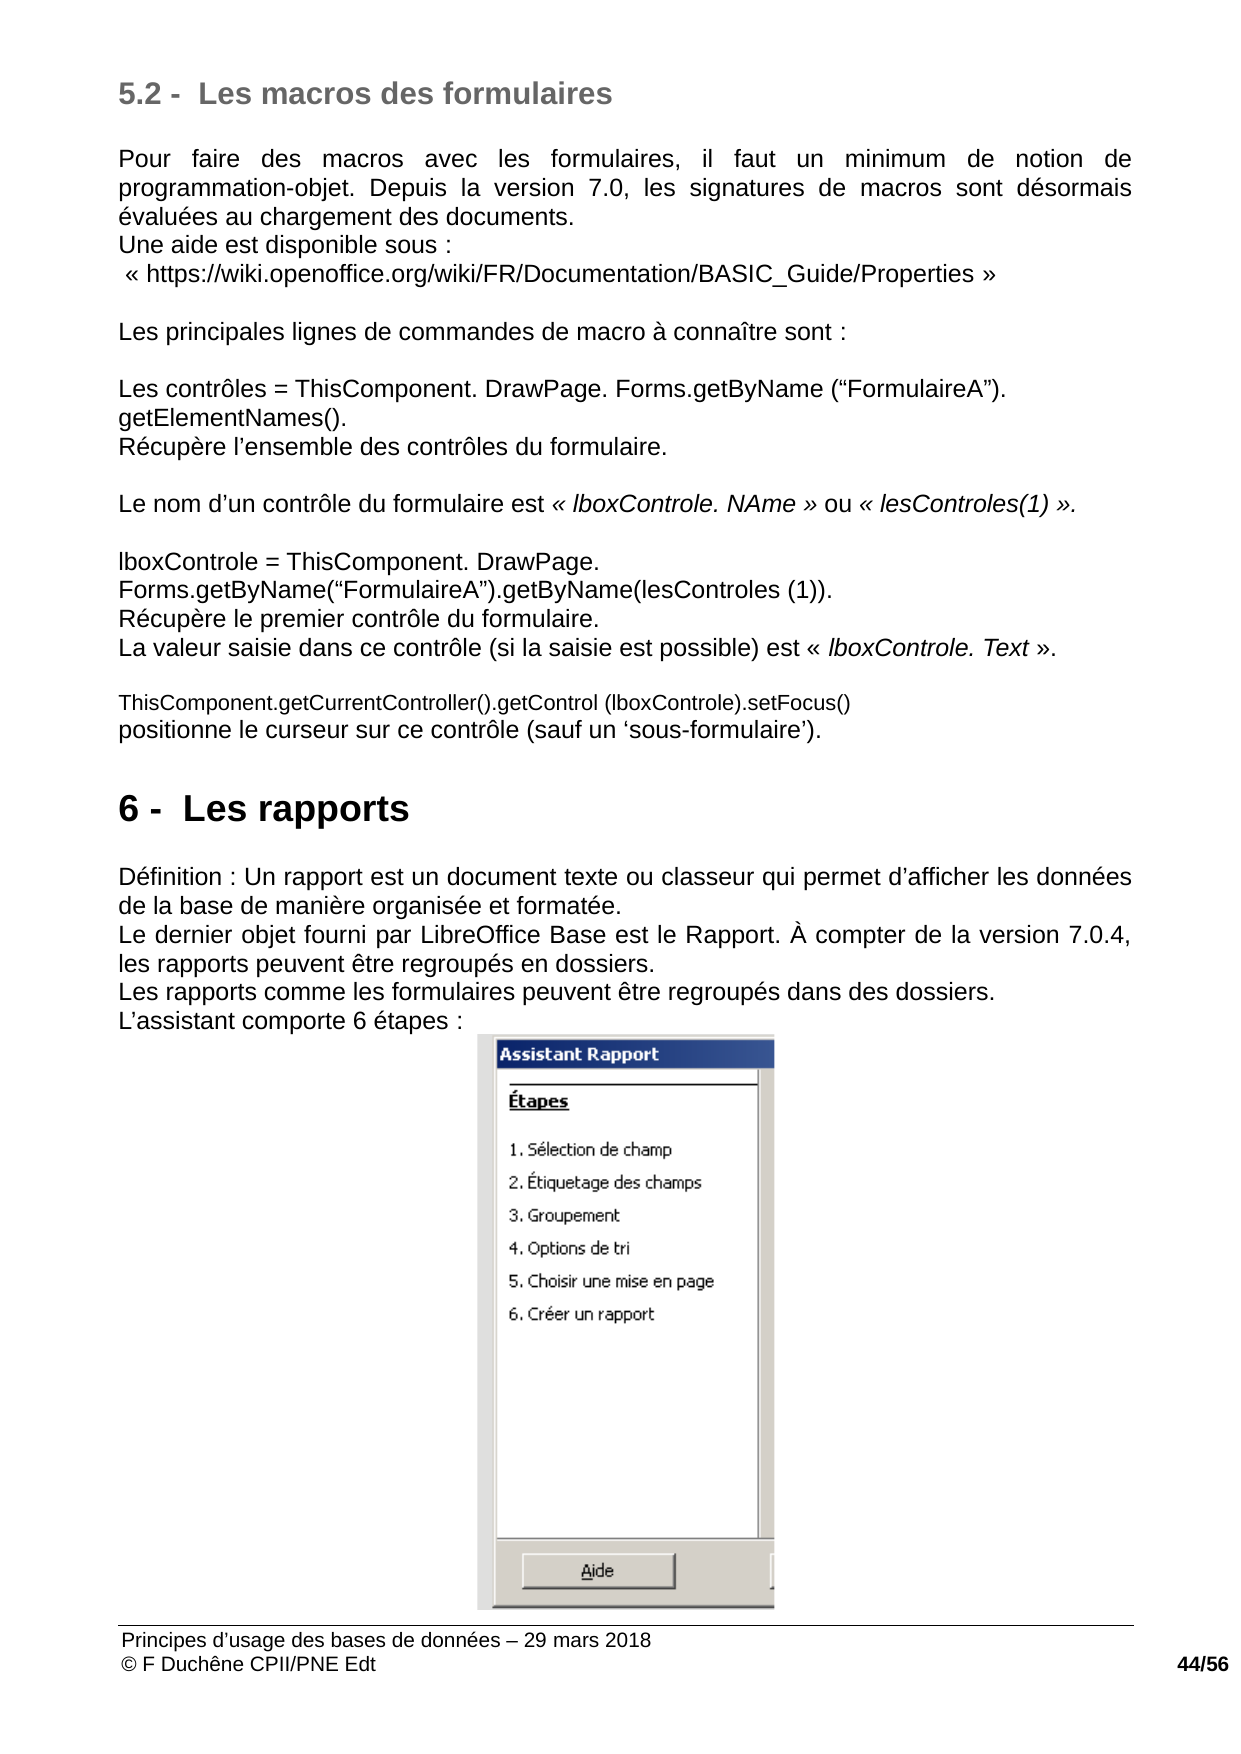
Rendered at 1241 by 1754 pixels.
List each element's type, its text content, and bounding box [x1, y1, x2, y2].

text Le nom d’un contrôle du formulaire est « lboxControle. NAme » ou « lesControles(1) ». [118, 489, 1134, 518]
text Pour faire des macros avec les formulaires, il faut un minimum de notion de programmation-objet. Depuis la version 7.0, les signatures de macros sont désormais évaluées au chargement des documents. [118, 144, 1134, 230]
text lboxControle = ThisComponent. DrawPage. Forms.getByName(“FormulaireA”).getByName(lesControles (1)). [118, 546, 1134, 604]
text « https://wiki.openoffice.org/wiki/FR/Documentation/BASIC_Guide/Properties » [118, 259, 1134, 288]
text Une aide est disponible sous : [118, 230, 1134, 259]
text Les principales lignes de commandes de macro à connaître sont : [118, 316, 1134, 345]
text Définition : Un rapport est un document texte ou classeur qui permet d’afficher les données de la base de manière organisée et formatée. [118, 862, 1134, 920]
text Récupère le premier contrôle du formulaire. [118, 604, 1134, 633]
picture [477, 1034, 775, 1610]
text positionne le curseur sur ce contrôle (sauf un ‘sous-formulaire’). [118, 715, 1134, 744]
text Les contrôles = ThisComponent. DrawPage. Forms.getByName (“FormulaireA”). getElementNames(). [118, 374, 1134, 431]
text ThisComponent.getCurrentController().getControl (lboxControle).setFocus() [118, 690, 1134, 715]
text Les rapports comme les formulaires peuvent être regroupés dans des dossiers. [118, 977, 1134, 1006]
subtitle Les rapports [118, 786, 1134, 829]
text Récupère l’ensemble des contrôles du formulaire. [118, 431, 1134, 460]
text La valeur saisie dans ce contrôle (si la saisie est possible) est « lboxControle. Text ». [118, 633, 1134, 661]
text Le dernier objet fourni par LibreOffice Base est le Rapport. À compter de la version 7.0.4, les rapports peuvent être regroupés en dossiers. [118, 920, 1134, 977]
subtitle Les macros des formulaires [118, 75, 1134, 111]
text L’assistant comporte 6 étapes : [118, 1006, 1134, 1035]
